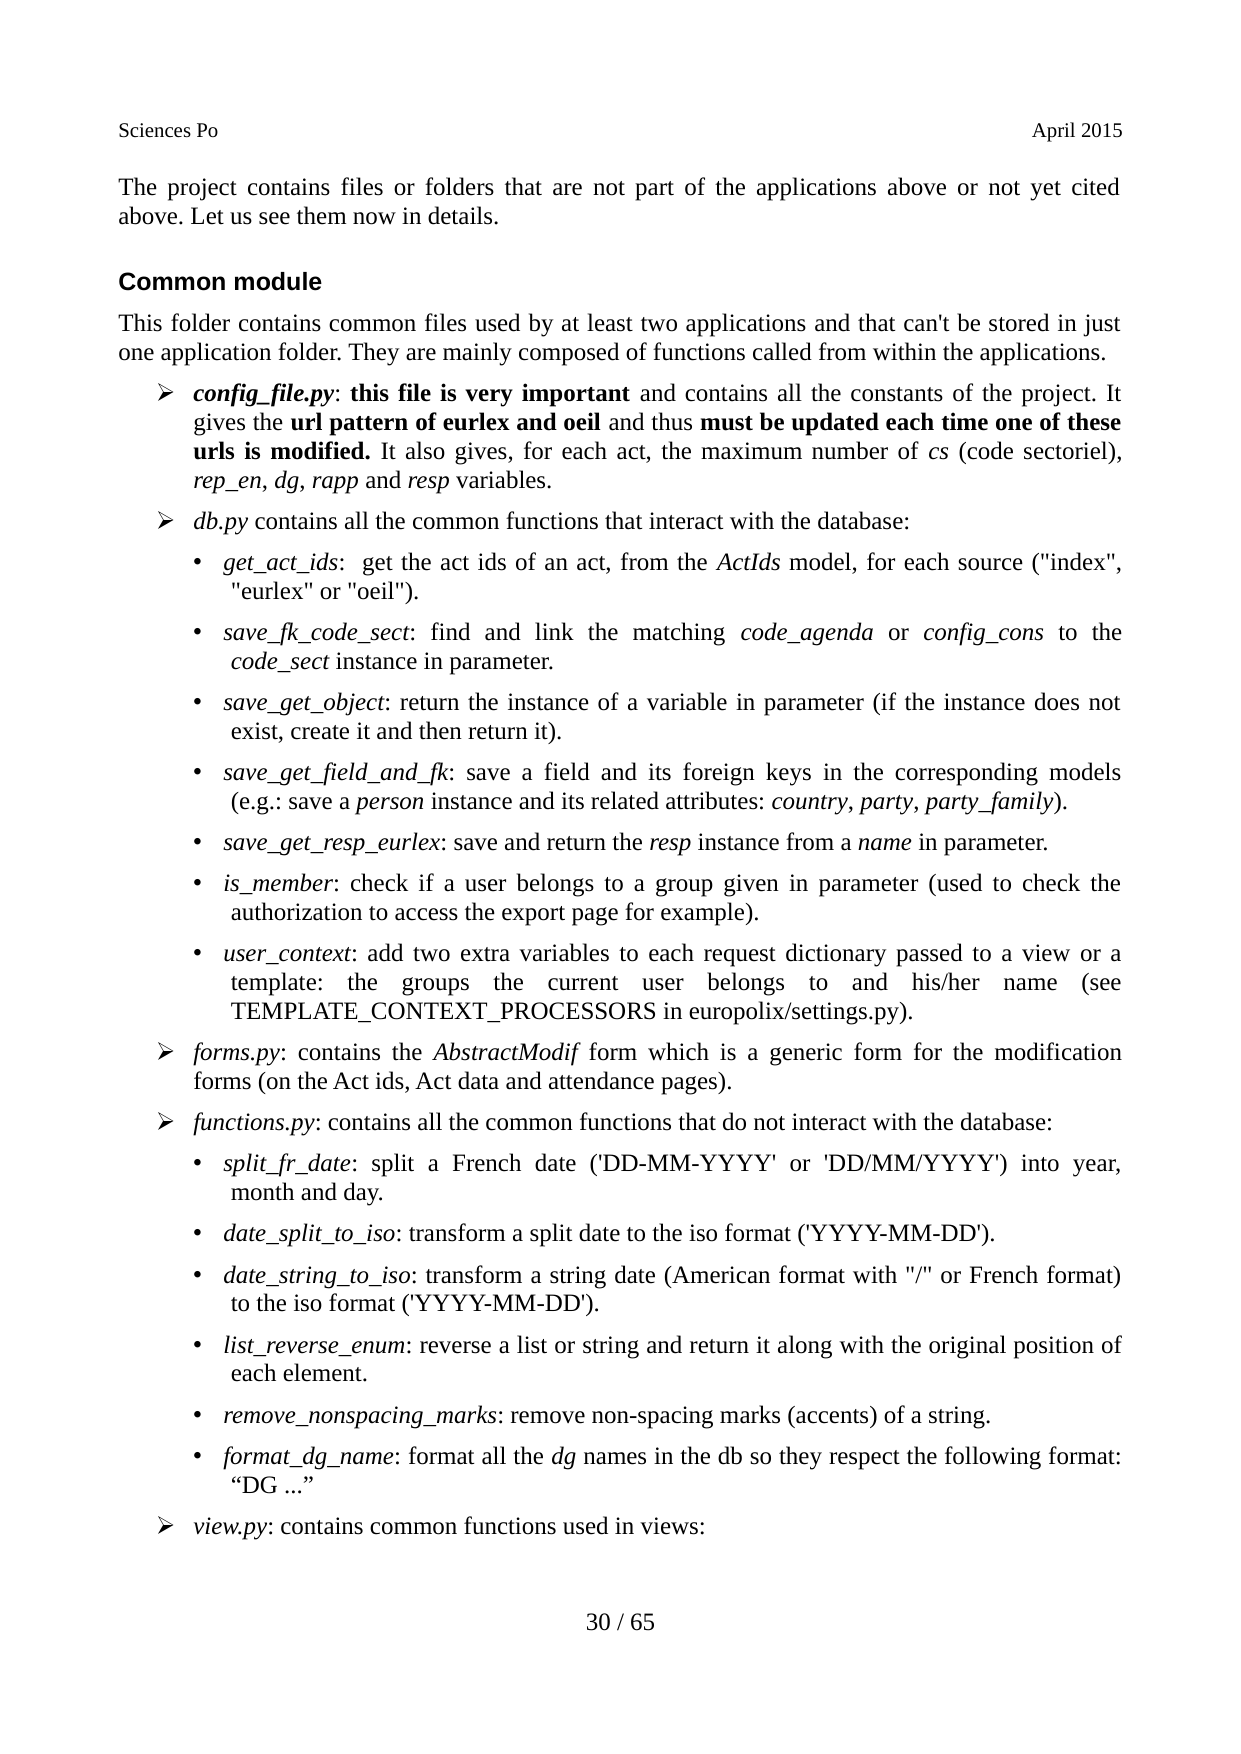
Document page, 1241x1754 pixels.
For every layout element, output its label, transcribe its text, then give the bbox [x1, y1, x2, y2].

list get_act_ids: get the act ids of an act, from the ActIds model, for each source ("index", "eurlex" or "oeil"). [193, 547, 1122, 605]
list remove_nonspacing_marks: remove non-spacing marks (accents) of a string. [193, 1400, 1122, 1428]
list save_fk_code_sect: find and link the matching code_agenda or config_cons to the code_sect instance in parameter. [193, 617, 1122, 675]
list config_file.py: this file is very important and contains all the constants of the project. It gives the url pattern of eurlex and oeil and thus must be updated each time one of these urls is modified. It also gives, for each act, the maximum number of cs (code sectoriel), rep_en, dg, rapp and resp variables. [156, 378, 1122, 493]
text This folder contains common files used by at least two applications and that can't be stored in just one application folder. They are mainly composed of functions called from within the applications. [118, 308, 1122, 366]
list format_dg_name: format all the dg names in the db so they respect the following format: “DG ...” [193, 1441, 1122, 1498]
list list_reverse_enum: reverse a list or string and return it along with the original position of each element. [193, 1330, 1122, 1387]
subtitle Common module [118, 267, 1122, 296]
list save_get_field_and_fk: save a field and its foreign keys in the corresponding models (e.g.: save a person instance and its related attributes: country, party, party_family). [193, 757, 1122, 815]
list functions.py: contains all the common functions that do not interact with the database: [156, 1107, 1122, 1136]
list user_context: add two extra variables to each request dictionary passed to a view or a template: the groups the current user belongs to and his/her name (see TEMPLATE_CONTEXT_PROCESSORS in europolix/settings.py). [193, 938, 1122, 1025]
list forms.py: contains the AbstractModif form which is a generic form for the modification forms (on the Act ids, Act data and attendance pages). [156, 1037, 1122, 1095]
text The project contains files or folders that are not part of the applications above or not yet cited above. Let us see them now in details. [118, 172, 1122, 230]
list date_string_to_iso: transform a string date (American format with "/" or French format) to the iso format ('YYYY-MM-DD'). [193, 1260, 1122, 1317]
list save_get_resp_eurlex: save and return the resp instance from a name in parameter. [193, 827, 1122, 856]
list split_fr_date: split a French date ('DD-MM-YYYY' or 'DD/MM/YYYY') into year, month and day. [193, 1148, 1122, 1206]
list view.py: contains common functions used in views: [156, 1511, 1122, 1540]
list db.py contains all the common functions that interact with the database: [156, 506, 1122, 535]
list is_member: check if a user belongs to a group given in parameter (used to check the authorization to access the export page for example). [193, 868, 1122, 926]
list save_get_object: return the instance of a variable in parameter (if the instance does not exist, create it and then return it). [193, 687, 1122, 745]
list date_split_to_iso: transform a split date to the iso format ('YYYY-MM-DD'). [193, 1218, 1122, 1247]
